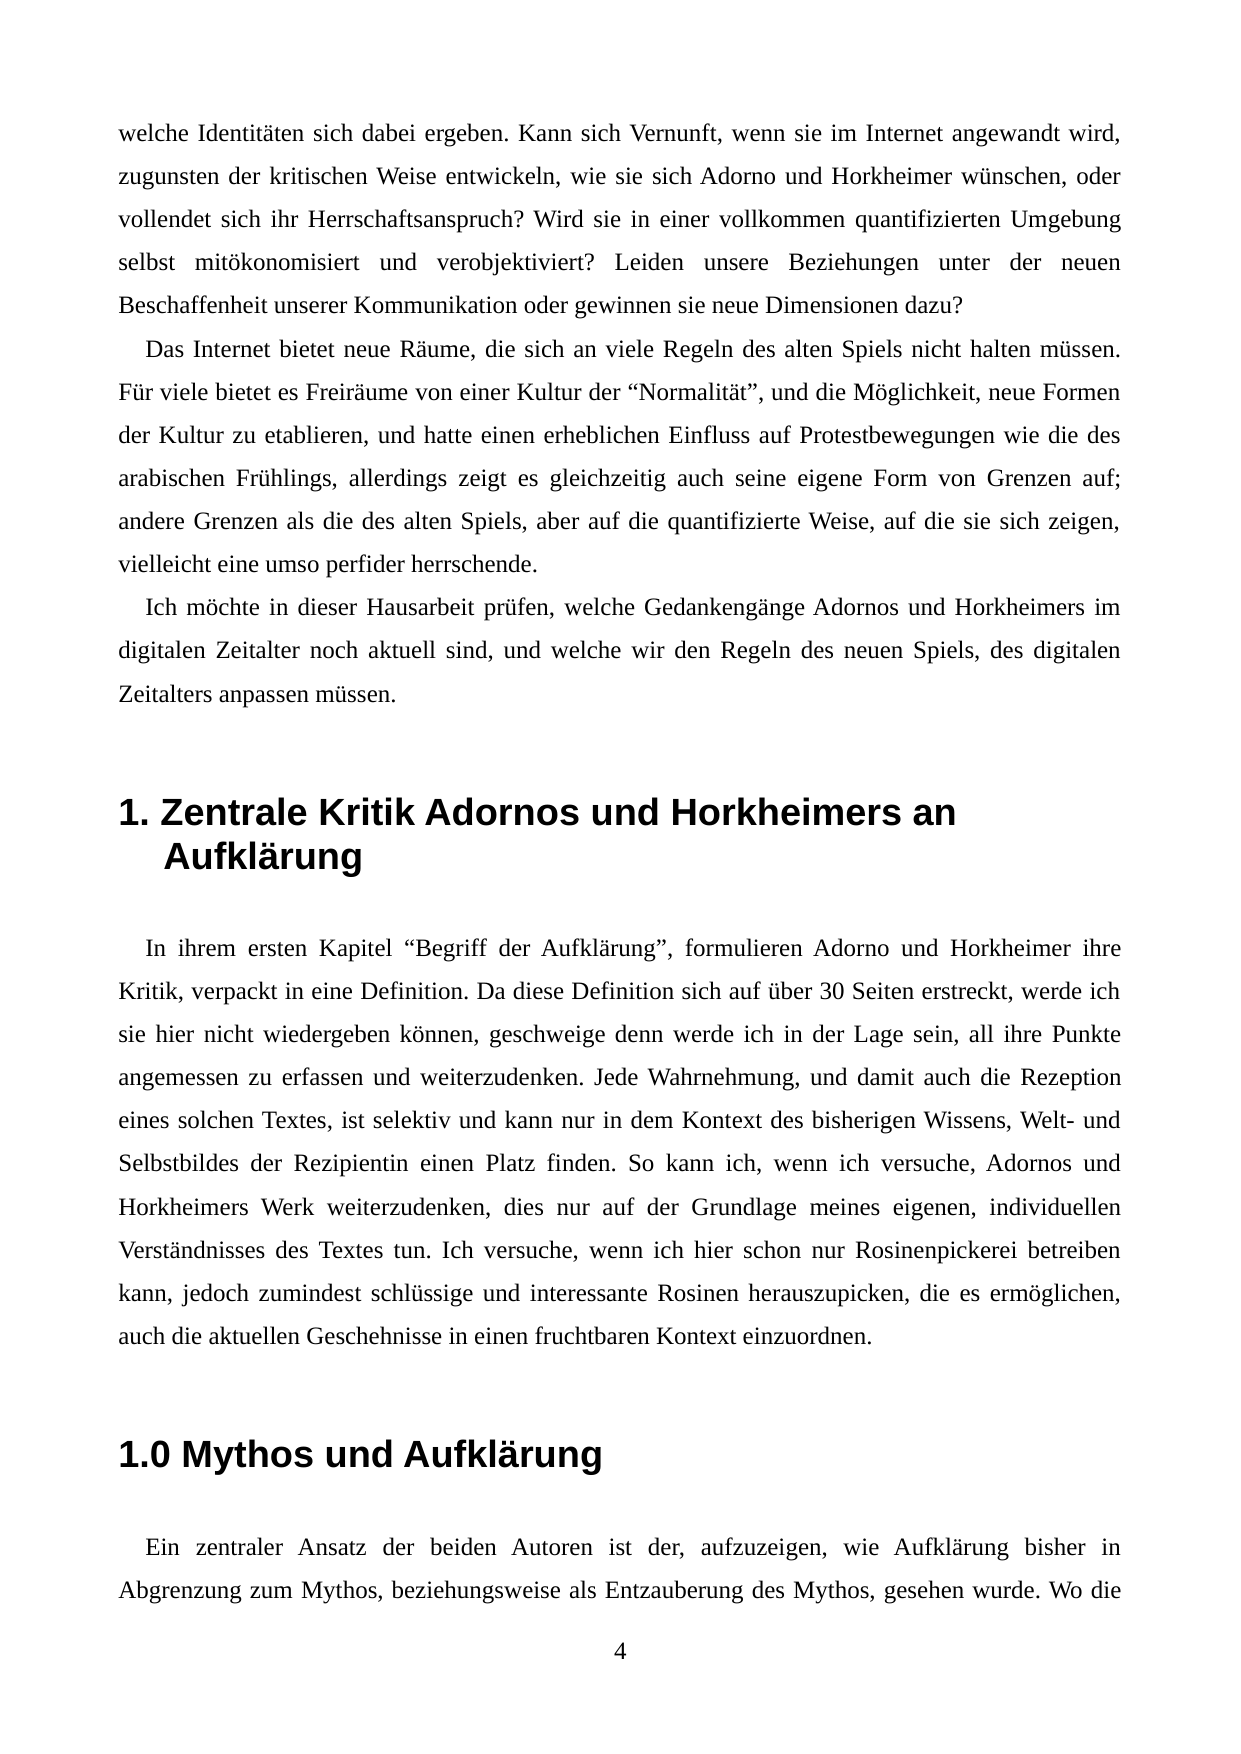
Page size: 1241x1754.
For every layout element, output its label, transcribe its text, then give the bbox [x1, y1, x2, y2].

text Ein zentraler Ansatz der beiden Autoren ist der, aufzuzeigen, wie Aufklärung bisher in Abgrenzung zum Mythos, beziehungsweise als Entzauberung des Mythos, gesehen wurde. Wo die [118, 1532, 1122, 1603]
text Ich möchte in dieser Hausarbeit prüfen, welche Gedankengänge Adornos und Horkheimers im digitalen Zeitalter noch aktuell sind, und welche wir den Regeln des neuen Spiels, des digitalen Zeitalters anpassen müssen. [118, 592, 1122, 707]
text Das Internet bietet neue Räume, die sich an viele Regeln des alten Spiels nicht halten müssen. Für viele bietet es Freiräume von einer Kultur der “Normalität”, und die Möglichkeit, neue Formen der Kultur zu etablieren, und hatte einen erheblichen Einfluss auf Protestbewegungen wie die des arabischen Frühlings, allerdings zeigt es gleichzeitig auch seine eigene Form von Grenzen auf; andere Grenzen als die des alten Spiels, aber auf die quantifizierte Weise, auf die sie sich zeigen, vielleicht eine umso perfider herrschende. [118, 334, 1122, 578]
text welche Identitäten sich dabei ergeben. Kann sich Vernunft, wenn sie im Internet angewandt wird, zugunsten der kritischen Weise entwickeln, wie sie sich Adorno und Horkheimer wünschen, oder vollendet sich ihr Herrschaftsanspruch? Wird sie in einer vollkommen quantifizierten Umgebung selbst mitökonomisiert und verobjektiviert? Leiden unsere Beziehungen unter der neuen Beschaffenheit unserer Kommunikation oder gewinnen sie neue Dimensionen dazu? [118, 118, 1122, 319]
subtitle 1. Zentrale Kritik Adornos und Horkheimers an Aufklärung [118, 790, 1122, 877]
subtitle 1.0 Mythos und Aufklärung [118, 1432, 1122, 1476]
text In ihrem ersten Kapitel “Begriff der Aufklärung”, formulieren Adorno und Horkheimer ihre Kritik, verpackt in eine Definition. Da diese Definition sich auf über 30 Seiten erstreckt, werde ich sie hier nicht wiedergeben können, geschweige denn werde ich in der Lage sein, all ihre Punkte angemessen zu erfassen und weiterzudenken. Jede Wahrnehmung, und damit auch die Rezeption eines solchen Textes, ist selektiv und kann nur in dem Kontext des bisherigen Wissens, Welt- und Selbstbildes der Rezipientin einen Platz finden. So kann ich, wenn ich versuche, Adornos und Horkheimers Werk weiterzudenken, dies nur auf der Grundlage meines eigenen, individuellen Verständnisses des Textes tun. Ich versuche, wenn ich hier schon nur Rosinenpickerei betreiben kann, jedoch zumindest schlüssige und interessante Rosinen herauszupicken, die es ermöglichen, auch die aktuellen Geschehnisse in einen fruchtbaren Kontext einzuordnen. [118, 933, 1122, 1350]
